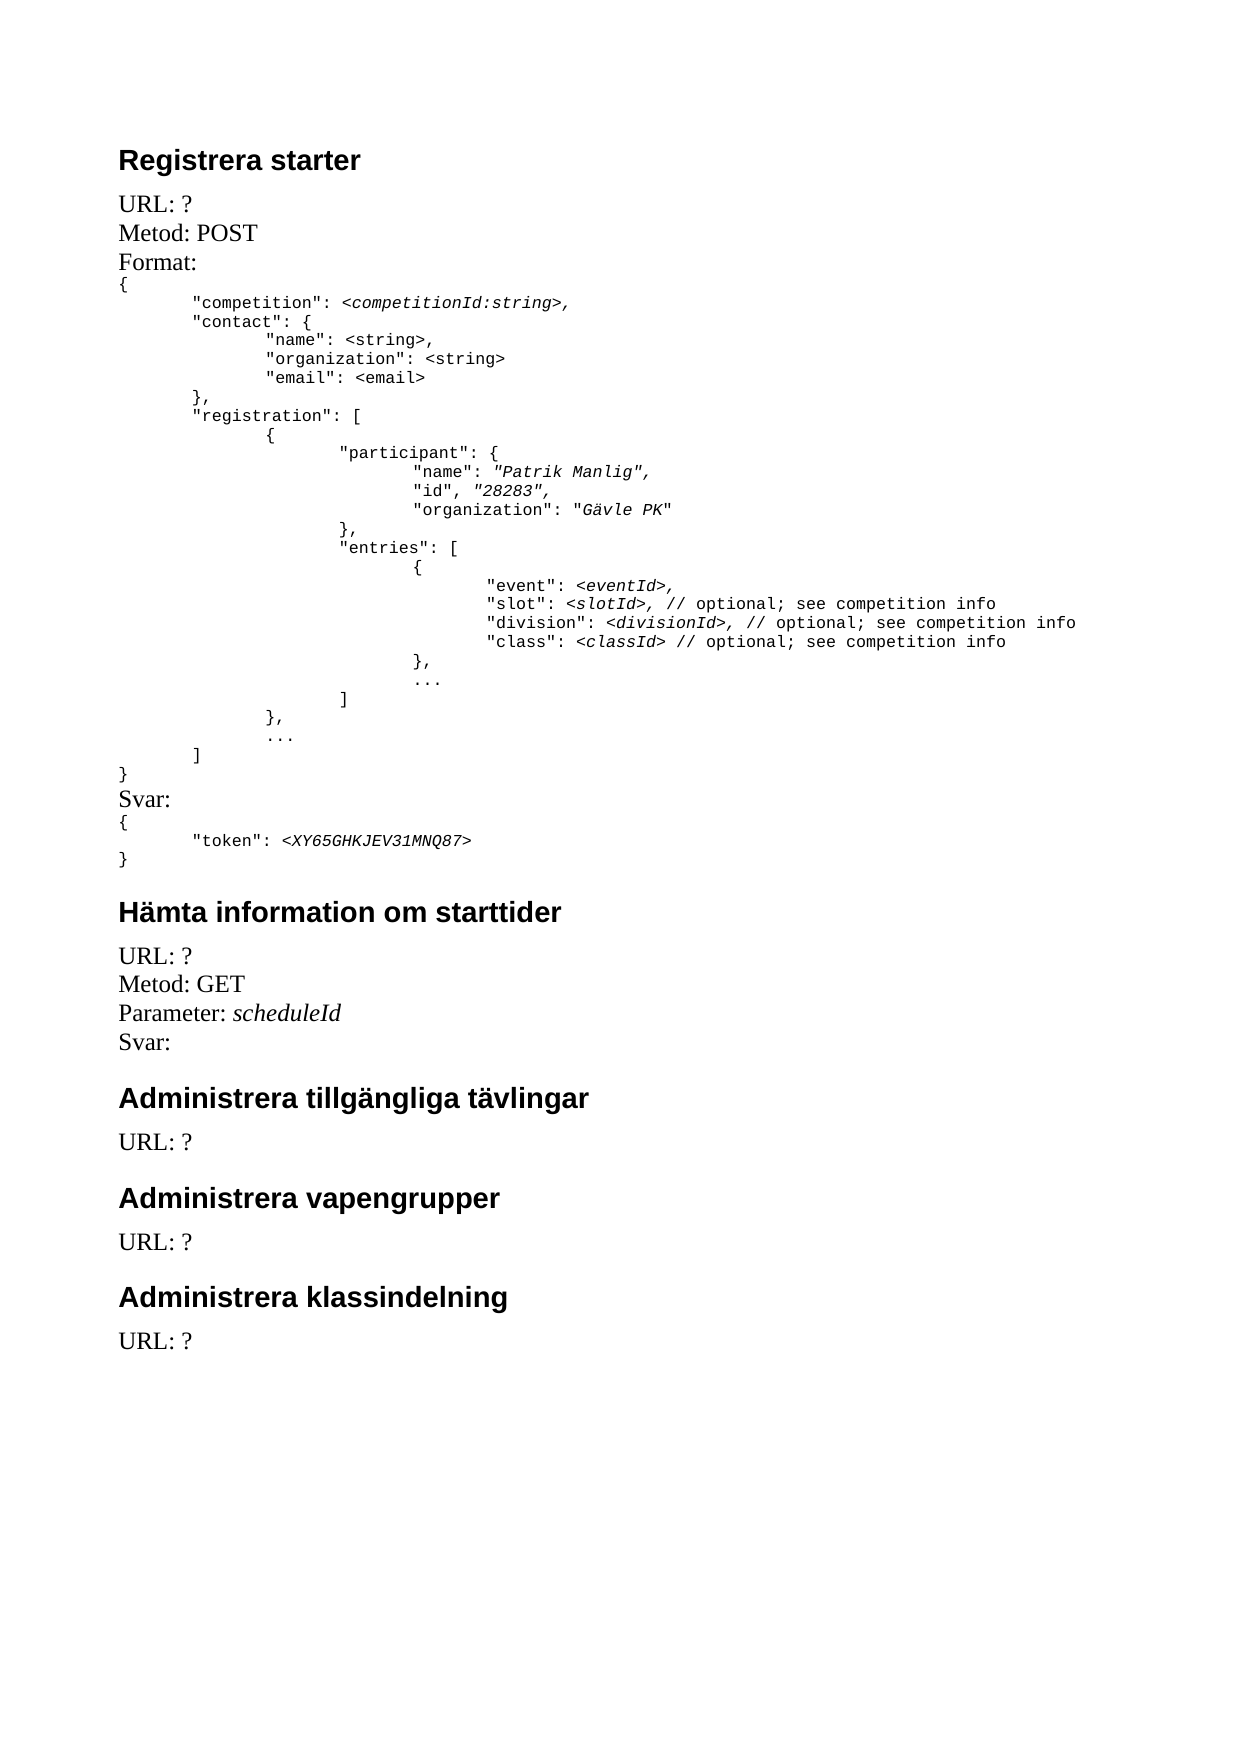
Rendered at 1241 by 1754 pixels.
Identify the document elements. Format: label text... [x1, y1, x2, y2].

text { [118, 275, 1122, 294]
text }, [192, 388, 1122, 407]
text ] [192, 747, 1122, 766]
text "token": <XY65GHKJEV31MNQ87> [192, 832, 1122, 851]
text "entries": [ [339, 539, 1122, 558]
text "slot": <slotId>, // optional; see competition info [486, 596, 1122, 615]
subtitle Administrera tillgängliga tävlingar [118, 1081, 1122, 1114]
text "class": <classId> // optional; see competition info [486, 634, 1122, 652]
text ... [265, 728, 1122, 747]
text "organization": <string> [265, 351, 1122, 370]
text URL: ? [118, 189, 1122, 218]
text "name": "Patrik Manlig", [412, 464, 1122, 483]
text Svar: [118, 784, 1122, 813]
text "participant": { [339, 445, 1122, 464]
text URL: ? [118, 1326, 1122, 1355]
text }, [339, 521, 1122, 539]
text } [118, 766, 1122, 784]
text "email": <email> [265, 370, 1122, 388]
subtitle Administrera klassindelning [118, 1280, 1122, 1314]
text "name": <string>, [265, 332, 1122, 351]
subtitle Administrera vapengrupper [118, 1181, 1122, 1214]
subtitle Registrera starter [118, 143, 1122, 177]
text }, [412, 652, 1122, 671]
text ] [339, 690, 1122, 709]
text } [118, 851, 1122, 870]
text "contact": { [192, 313, 1122, 332]
text { [412, 558, 1122, 577]
text "id", "28283", [412, 483, 1122, 502]
text "division": <divisionId>, // optional; see competition info [486, 615, 1122, 634]
text "registration": [ [192, 407, 1122, 426]
text "organization": "Gävle PK" [412, 502, 1122, 521]
text URL: ? [118, 941, 1122, 969]
subtitle Hämta information om starttider [118, 895, 1122, 928]
text Metod: GET [118, 969, 1122, 998]
text URL: ? [118, 1227, 1122, 1255]
text Svar: [118, 1027, 1122, 1056]
text }, [265, 709, 1122, 728]
text "competition": <competitionId:string>, [192, 294, 1122, 313]
text { [265, 426, 1122, 445]
text URL: ? [118, 1127, 1122, 1156]
text { [118, 813, 1122, 832]
text Parameter: scheduleId [118, 998, 1122, 1027]
text Format: [118, 247, 1122, 275]
text "event": <eventId>, [486, 577, 1122, 596]
text ... [412, 671, 1122, 690]
text Metod: POST [118, 218, 1122, 247]
